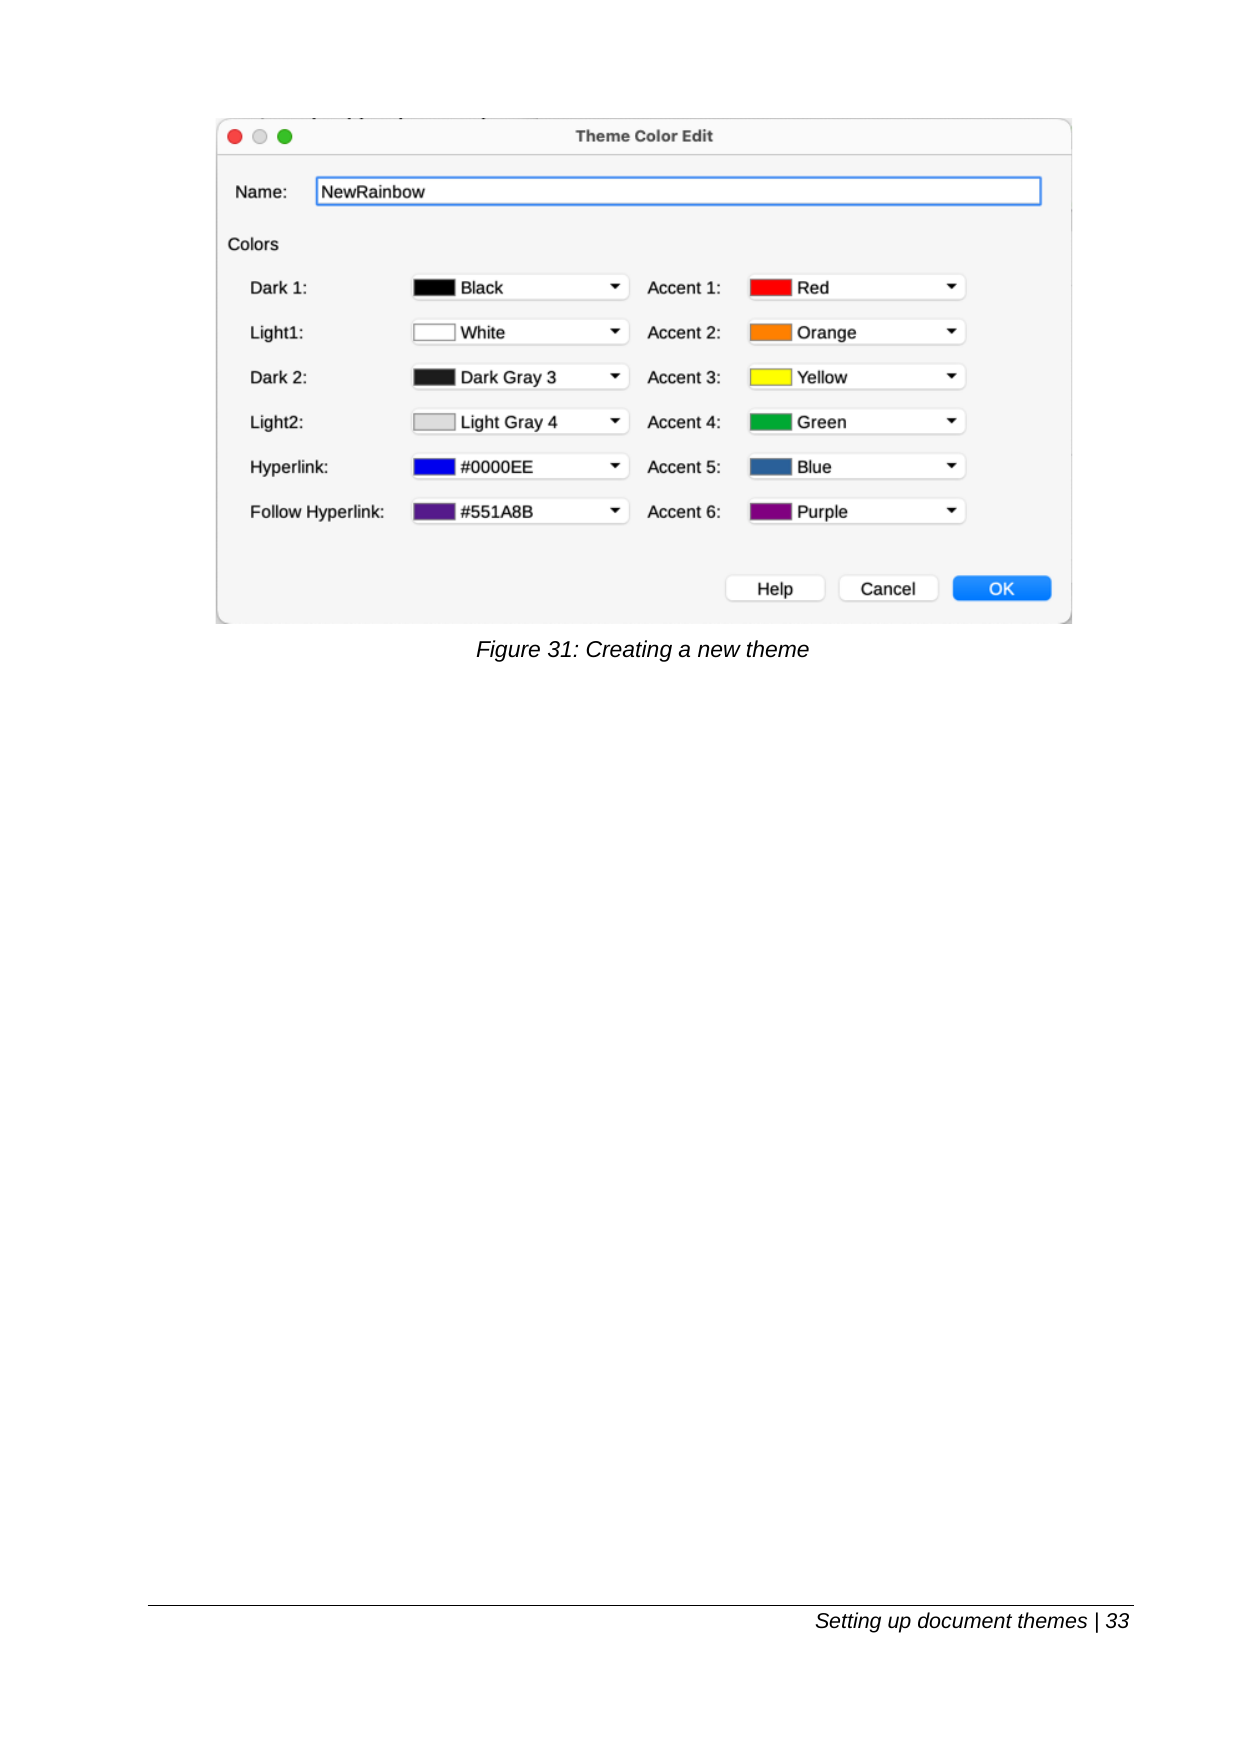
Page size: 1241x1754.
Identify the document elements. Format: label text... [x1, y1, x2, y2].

text Figure 31: Creating a new theme [212, 636, 1076, 662]
picture [215, 118, 1073, 624]
